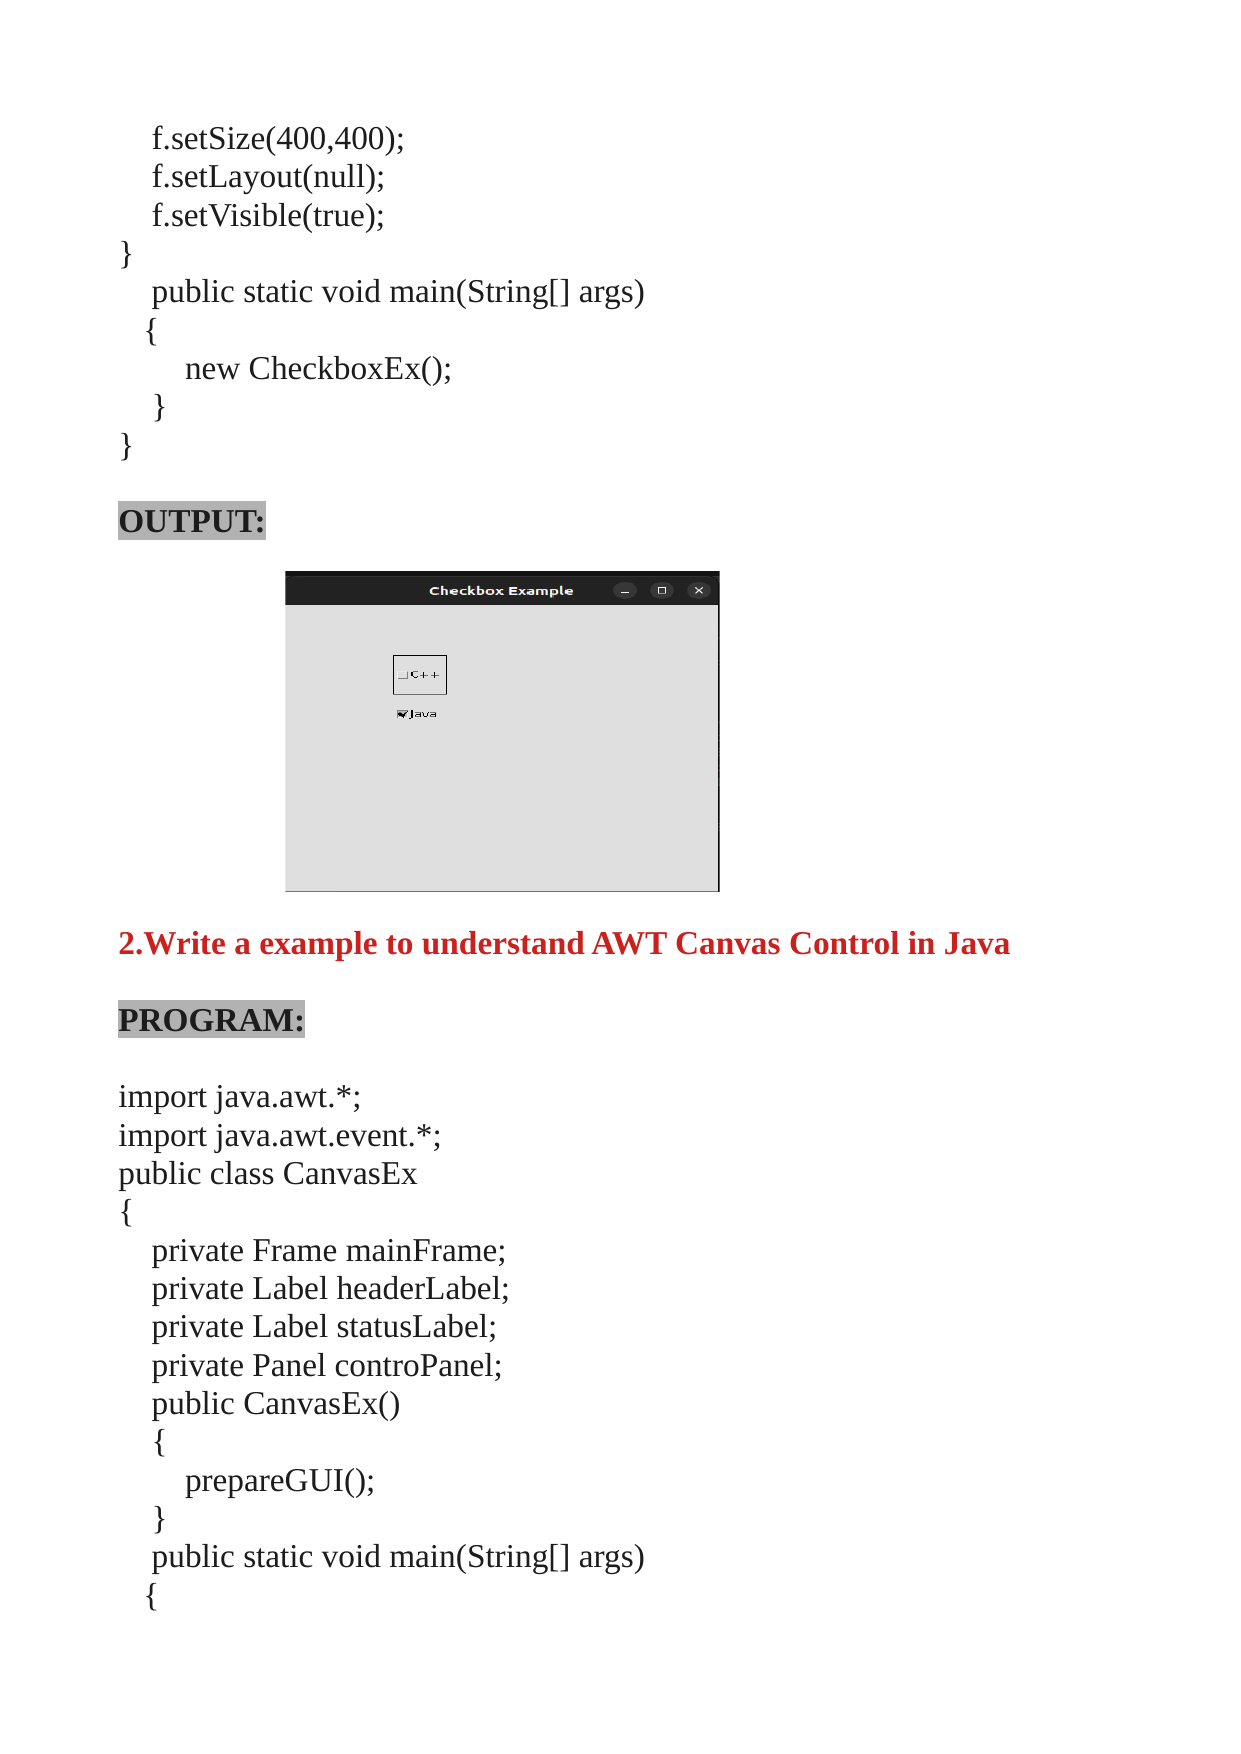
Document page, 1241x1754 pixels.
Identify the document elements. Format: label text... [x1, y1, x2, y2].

text } [118, 386, 1122, 425]
text public static void main(String[] args) [118, 1536, 1122, 1575]
text f.setSize(400,400); [118, 118, 1122, 156]
text public static void main(String[] args) [118, 271, 1122, 310]
text { [118, 310, 1122, 348]
text } [118, 233, 1122, 271]
text OUTPUT: [118, 501, 1122, 540]
text public class CanvasEx [118, 1153, 1122, 1191]
text } [118, 425, 1122, 463]
text private Label statusLabel; [118, 1306, 1122, 1345]
text } [118, 1498, 1122, 1536]
text new CheckboxEx(); [118, 348, 1122, 386]
text import java.awt.*; [118, 1076, 1122, 1115]
text f.setVisible(true); [118, 195, 1122, 233]
text private Frame mainFrame; [118, 1230, 1122, 1268]
text { [118, 1191, 1122, 1230]
text 2.Write a example to understand AWT Canvas Control in Java [118, 923, 1122, 961]
picture [285, 571, 720, 892]
text { [118, 1575, 1122, 1613]
text public CanvasEx() [118, 1383, 1122, 1421]
text PROGRAM: [118, 1000, 1122, 1038]
text { [118, 1421, 1122, 1460]
text private Label headerLabel; [118, 1268, 1122, 1306]
text f.setLayout(null); [118, 156, 1122, 195]
text private Panel controPanel; [118, 1345, 1122, 1383]
text import java.awt.event.*; [118, 1115, 1122, 1153]
text prepareGUI(); [118, 1460, 1122, 1498]
